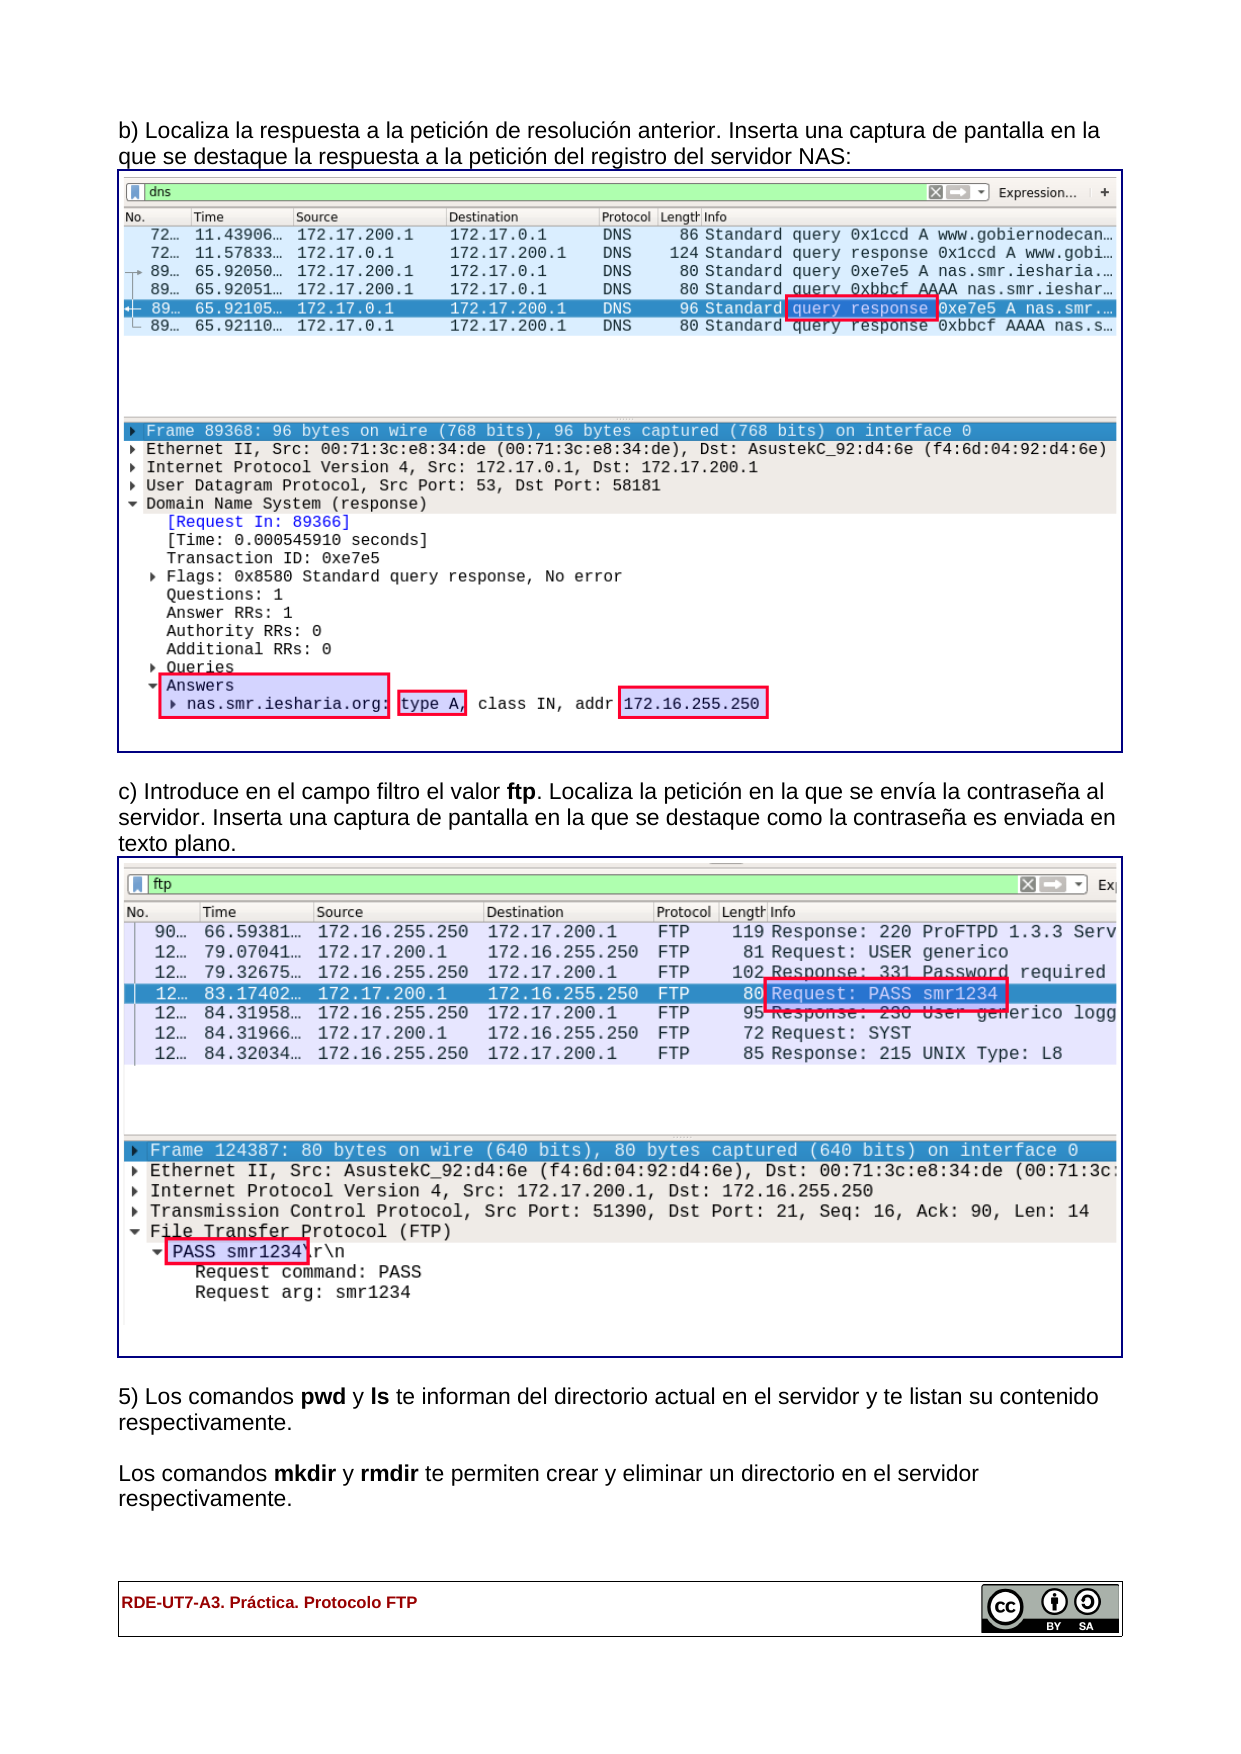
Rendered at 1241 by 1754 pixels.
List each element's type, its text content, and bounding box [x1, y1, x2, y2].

text b) Localiza la respuesta a la petición de resolución anterior. Inserta una captura de pantalla en la que se destaque la respuesta a la petición del registro del servidor NAS: [118, 118, 1122, 169]
picture [981, 1584, 1119, 1633]
picture [123, 863, 1117, 1325]
text Los comandos mkdir y rmdir te permiten crear y eliminar un directorio en el servidor respectivamente. [118, 1460, 1122, 1512]
table_header [119, 1325, 1121, 1356]
text c) Introduce en el campo filtro el valor ftp. Localiza la petición en la que se envía la contraseña al servidor. Inserta una captura de pantalla en la que se destaque como la contraseña es enviada en texto plano. [118, 779, 1122, 856]
text 5) Los comandos pwd y ls te informan del directorio actual en el servidor y te listan su contenido respectivamente. [118, 1383, 1122, 1435]
table_header [119, 171, 1121, 751]
table_header [119, 858, 1121, 1324]
picture [123, 177, 1117, 720]
